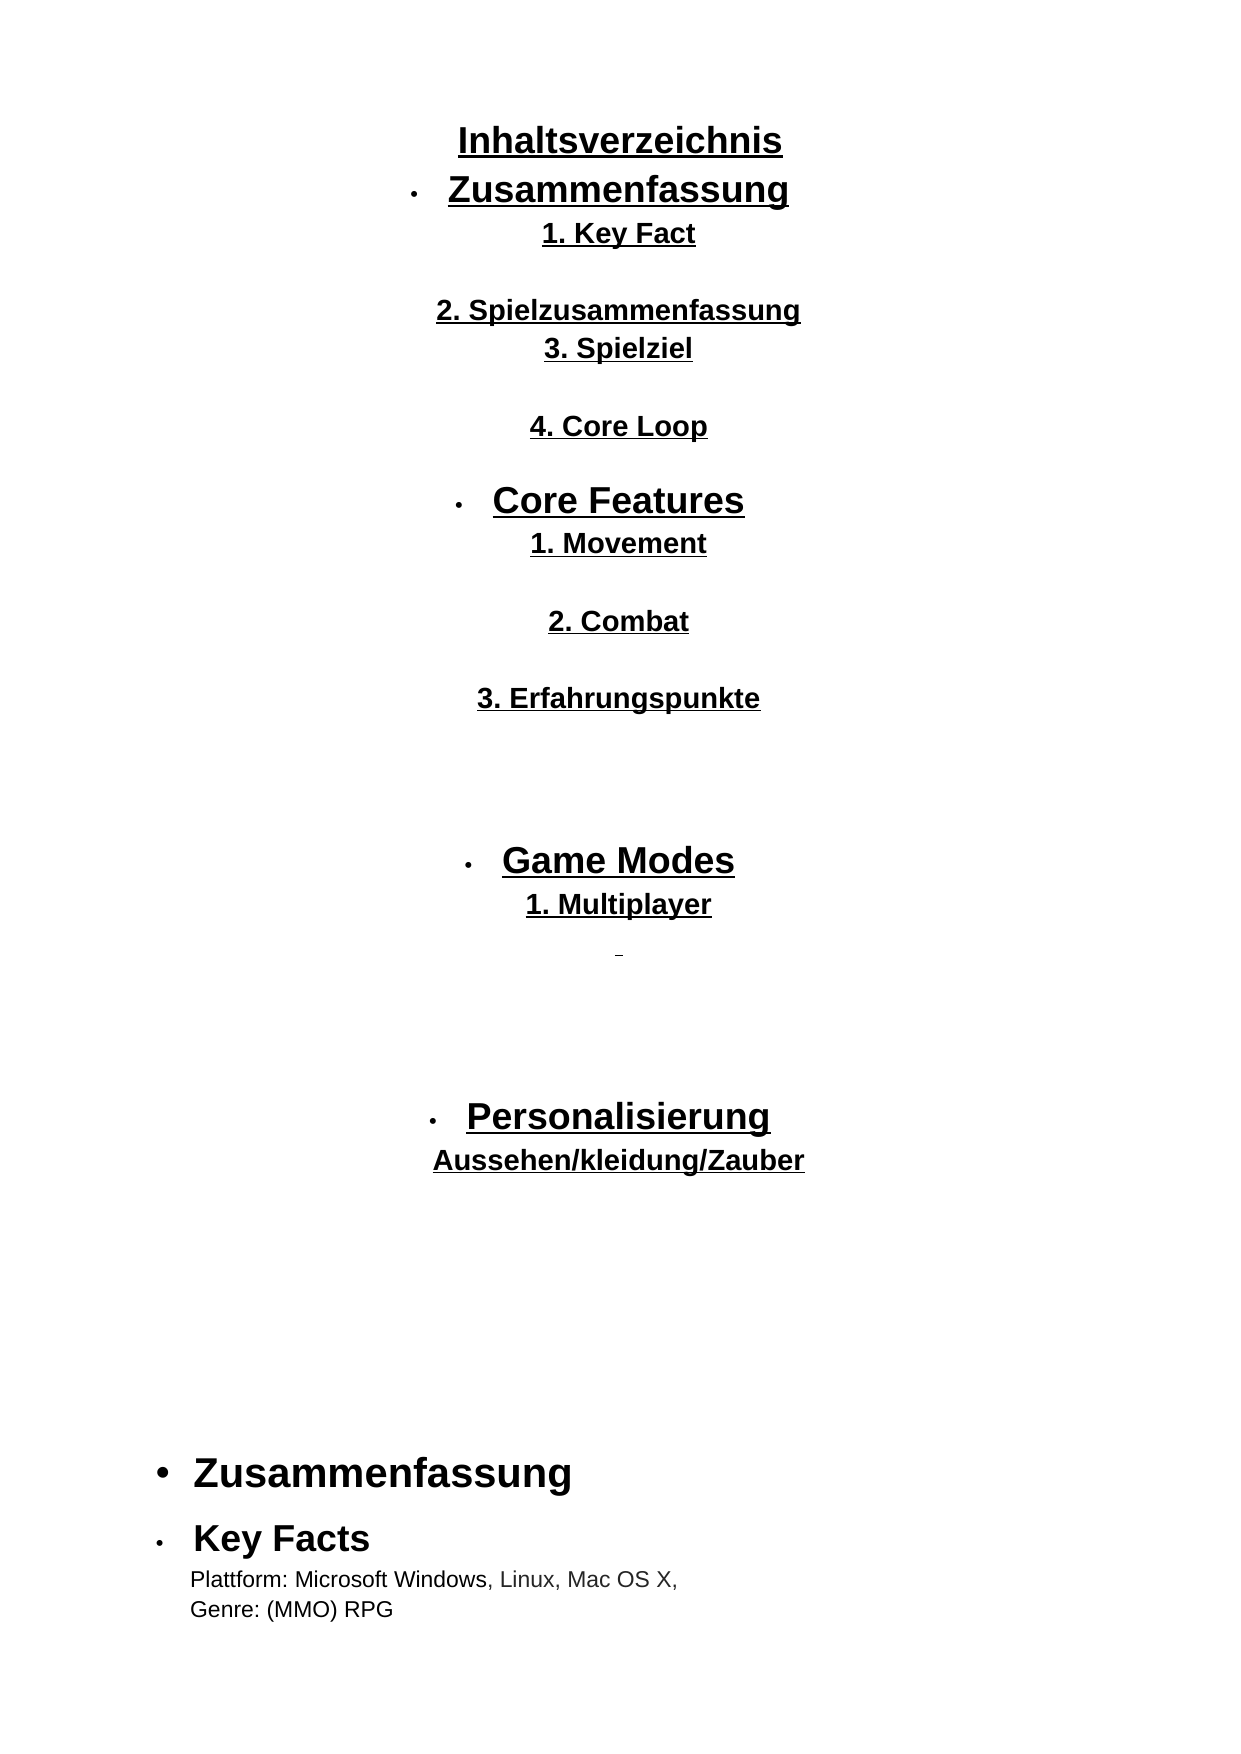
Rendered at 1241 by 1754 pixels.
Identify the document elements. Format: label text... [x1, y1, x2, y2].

list Game Modes 1. Multiplayer [118, 839, 1122, 1090]
list Zusammenfassung [156, 1448, 1122, 1497]
list Core Features 1. Movement 2. Combat 3. Erfahrungspunkte [118, 478, 1122, 834]
text Plattform: Microsoft Windows, Linux, Mac OS X, [190, 1566, 1122, 1592]
text Genre: (MMO) RPG [190, 1596, 1122, 1622]
text Inhaltsverzeichnis [118, 118, 1122, 161]
list Key Facts [156, 1516, 1122, 1559]
list Personalisierung Aussehen/kleidung/Zauber [118, 1094, 1122, 1176]
list Zusammenfassung 1. Key Fact 2. Spielzusammenfassung 3. Spielziel 4. Core Loop [118, 168, 1122, 474]
